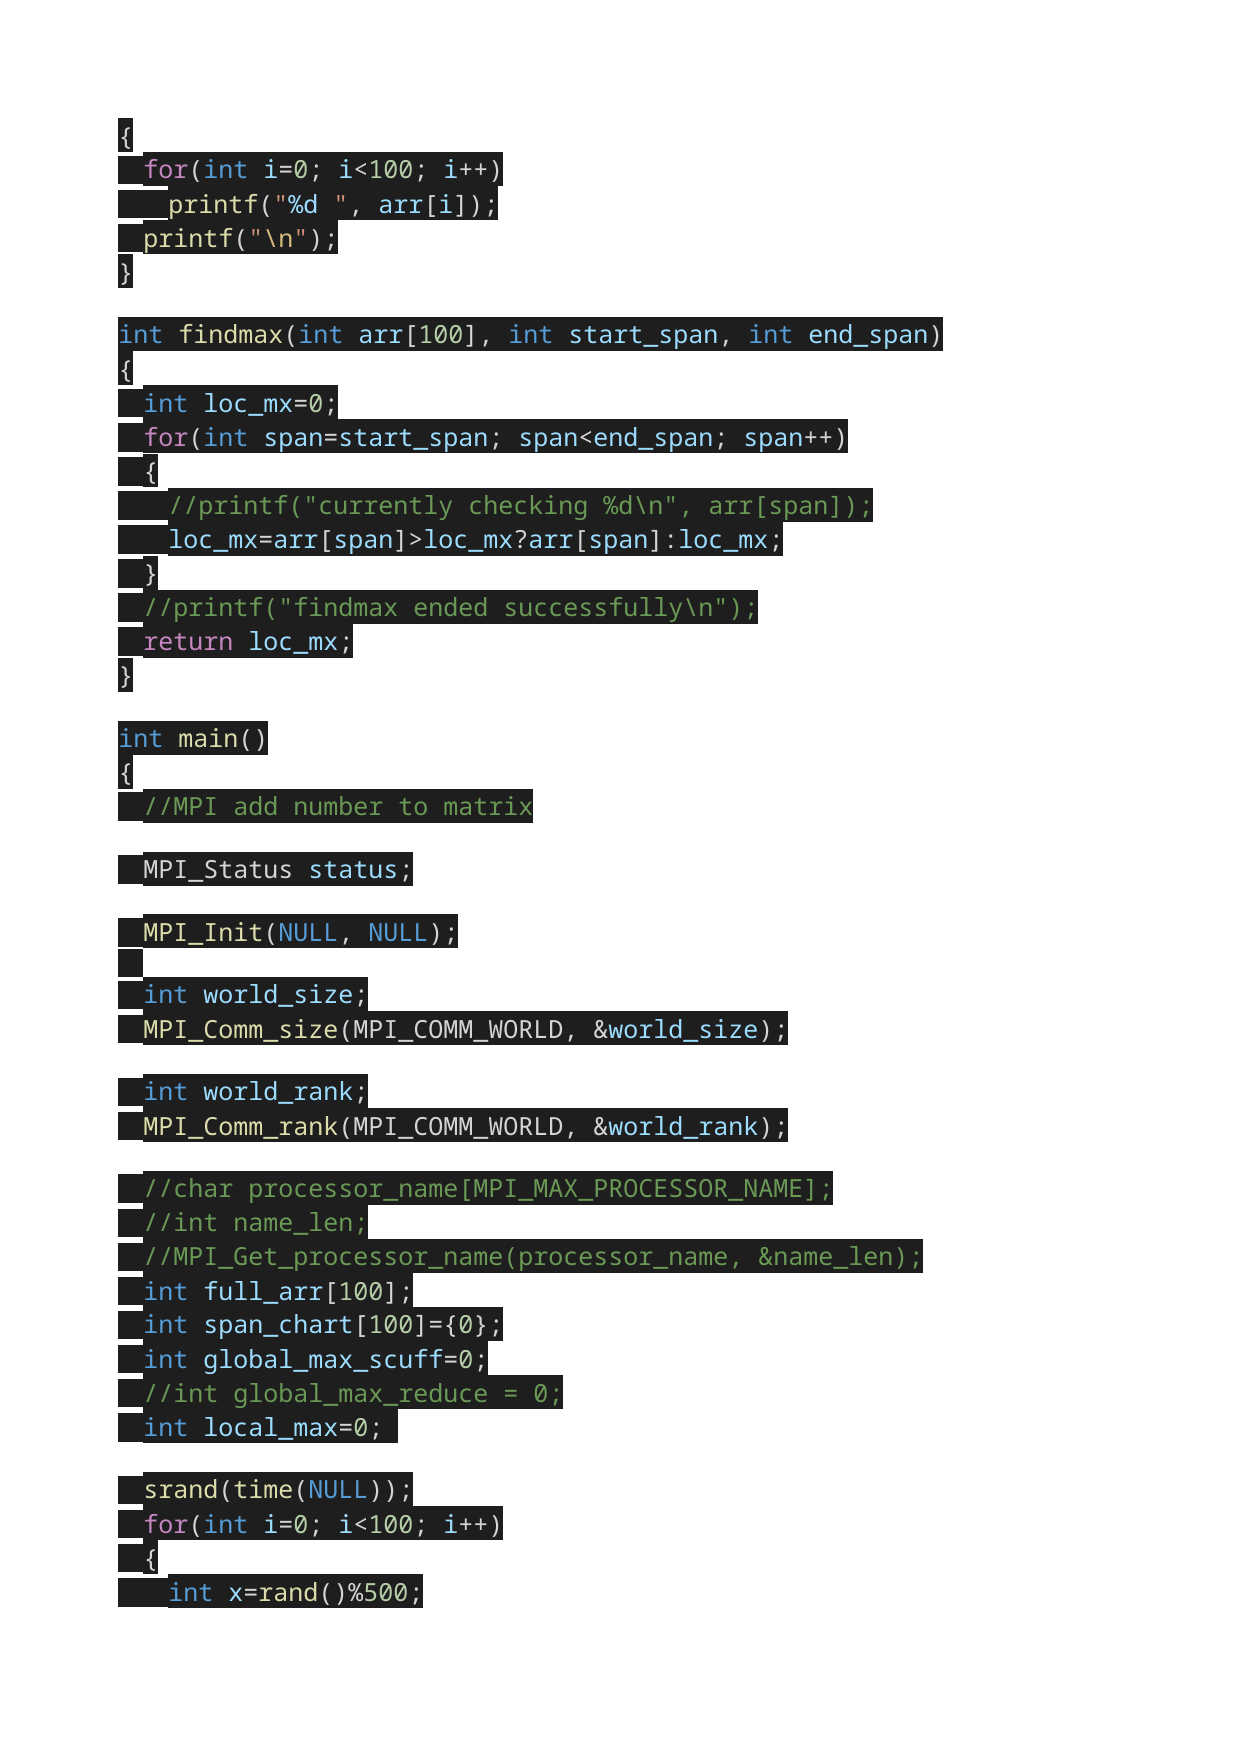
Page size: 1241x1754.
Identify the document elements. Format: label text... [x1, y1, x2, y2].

text { [118, 351, 1122, 385]
text //printf("findmax ended successfully\n"); [118, 590, 1122, 624]
text int world_rank; [118, 1074, 1122, 1108]
text loc_mx=arr[span]>loc_mx?arr[span]:loc_mx; [118, 522, 1122, 556]
text int world_size; [118, 977, 1122, 1011]
text } [118, 556, 1122, 590]
text //printf("currently checking %d\n", arr[span]); [118, 487, 1122, 522]
text //int global_max_reduce = 0; [118, 1375, 1122, 1409]
text int x=rand()%500; [118, 1574, 1122, 1608]
text return loc_mx; [118, 624, 1122, 658]
text { [118, 453, 1122, 487]
text //char processor_name[MPI_MAX_PROCESSOR_NAME]; [118, 1171, 1122, 1205]
text int full_arr[100]; [118, 1273, 1122, 1307]
text for(int span=start_span; span<end_span; span++) [118, 419, 1122, 453]
text } [118, 254, 1122, 288]
text for(int i=0; i<100; i++) [118, 1506, 1122, 1540]
text //int name_len; [118, 1205, 1122, 1239]
text int span_chart[100]={0}; [118, 1307, 1122, 1341]
text { [118, 118, 1122, 152]
text MPI_Status status; [118, 852, 1122, 886]
text for(int i=0; i<100; i++) [118, 152, 1122, 186]
text { [118, 755, 1122, 789]
text int loc_mx=0; [118, 385, 1122, 419]
text MPI_Comm_size(MPI_COMM_WORLD, &world_size); [118, 1011, 1122, 1045]
text printf("%d ", arr[i]); [118, 186, 1122, 220]
text MPI_Init(NULL, NULL); [118, 914, 1122, 948]
text //MPI add number to matrix [118, 789, 1122, 823]
text int main() [118, 721, 1122, 755]
text int global_max_scuff=0; [118, 1341, 1122, 1375]
text { [118, 1540, 1122, 1574]
text //MPI_Get_processor_name(processor_name, &name_len); [118, 1239, 1122, 1273]
text int local_max=0; [118, 1409, 1122, 1443]
text srand(time(NULL)); [118, 1472, 1122, 1506]
text } [118, 658, 1122, 692]
text int findmax(int arr[100], int start_span, int end_span) [118, 317, 1122, 351]
text printf("\n"); [118, 220, 1122, 254]
text MPI_Comm_rank(MPI_COMM_WORLD, &world_rank); [118, 1108, 1122, 1142]
